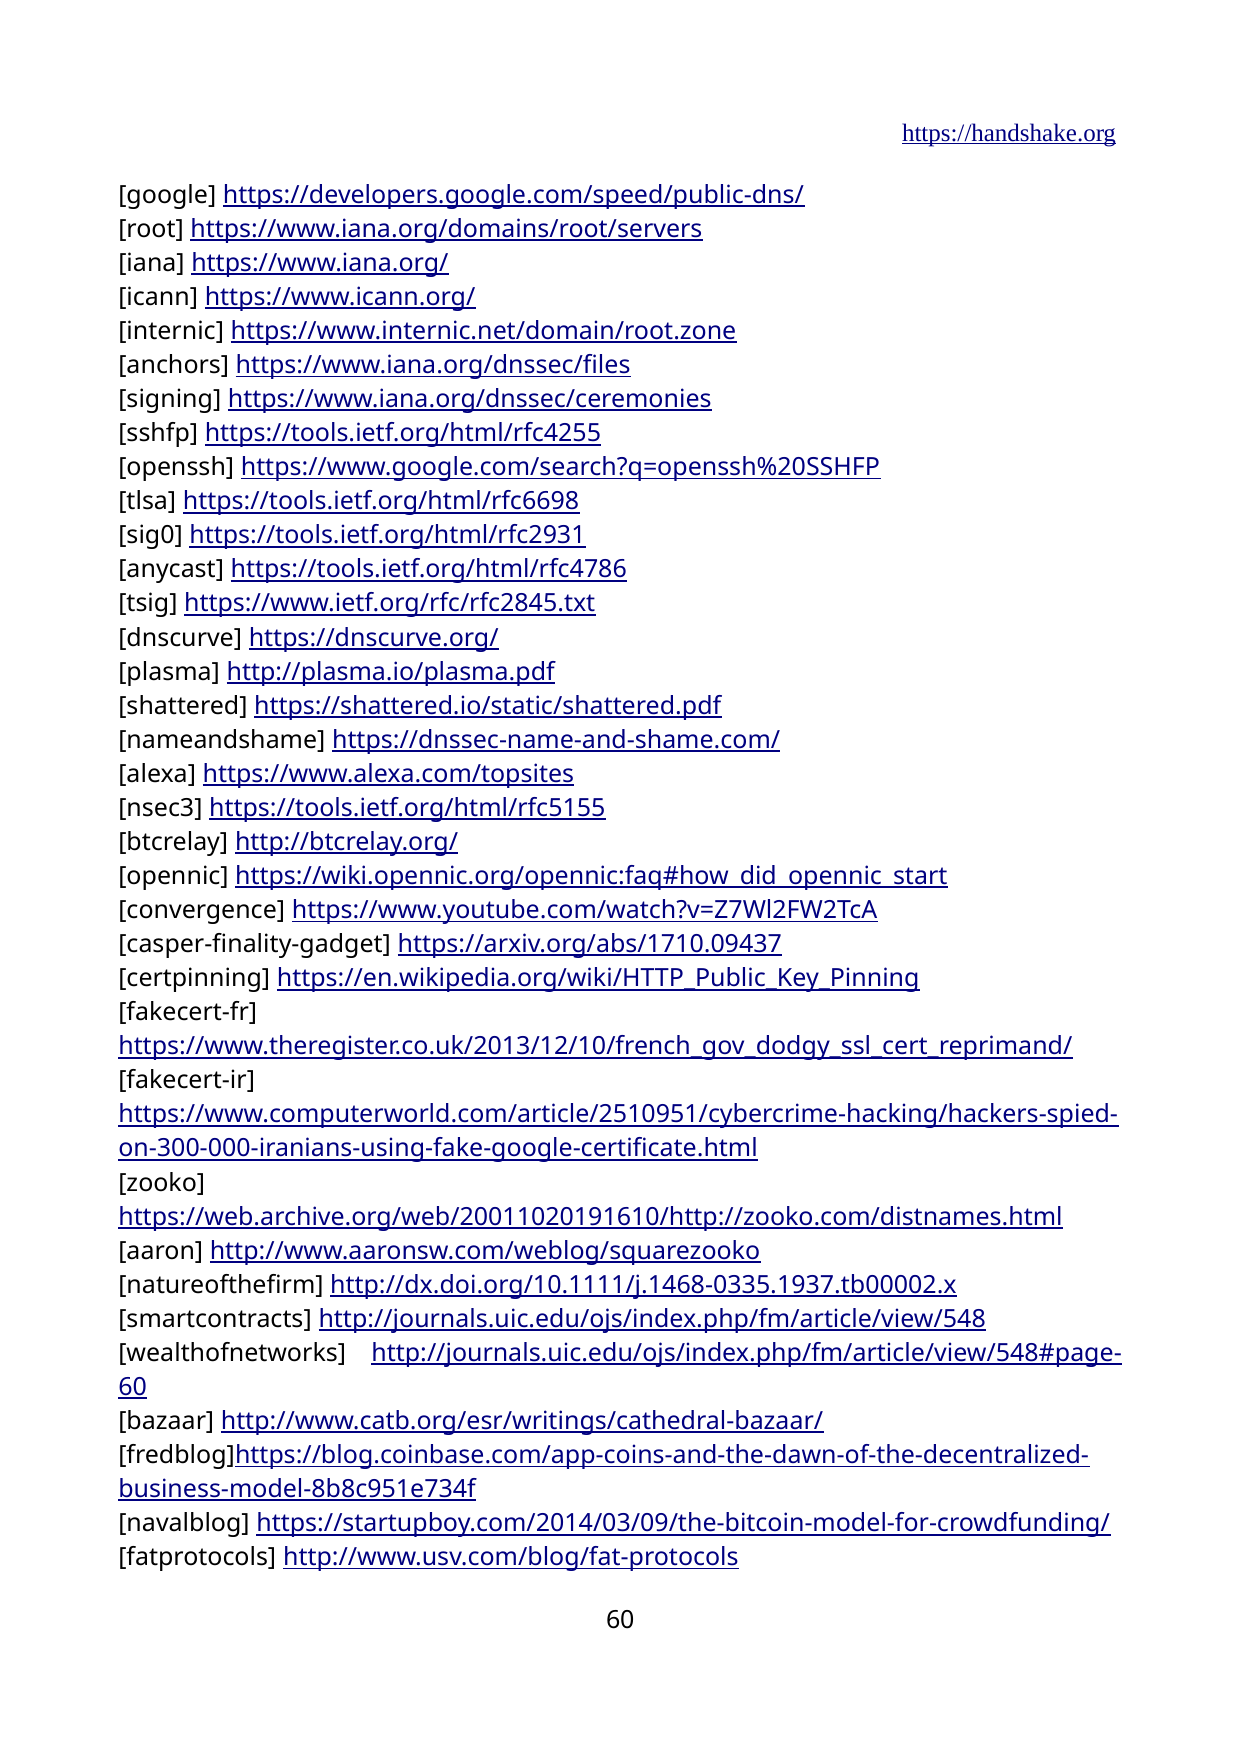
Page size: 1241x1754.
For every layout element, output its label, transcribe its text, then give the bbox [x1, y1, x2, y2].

text [natureofthefirm] http://dx.doi.org/10.1111/j.1468-0335.1937.tb00002.x [118, 1266, 1122, 1300]
text [icann] https://www.icann.org/ [118, 278, 1122, 313]
text [sig0] https://tools.ietf.org/html/rfc2931 [118, 517, 1122, 551]
text [convergence] https://www.youtube.com/watch?v=Z7Wl2FW2TcA [118, 892, 1122, 926]
text [sshfp] https://tools.ietf.org/html/rfc4255 [118, 415, 1122, 449]
text [iana] https://www.iana.org/ [118, 244, 1122, 278]
text [zooko] https://web.archive.org/web/20011020191610/http://zooko.com/distnames.html [118, 1164, 1122, 1232]
text [certpinning] https://en.wikipedia.org/wiki/HTTP_Public_Key_Pinning [118, 960, 1122, 994]
text [fredblog]https://blog.coinbase.com/app-coins-and-the-dawn-of-the-decentralized-business-model-8b8c951e734f [118, 1437, 1122, 1505]
text [shattered] https://shattered.io/static/shattered.pdf [118, 687, 1122, 721]
text [fakecert-ir] https://www.computerworld.com/article/2510951/cybercrime-hacking/hackers-spied-on-300-000-iranians-using-fake-google-certificate.html [118, 1062, 1122, 1164]
text [tlsa] https://tools.ietf.org/html/rfc6698 [118, 483, 1122, 517]
text [tsig] https://www.ietf.org/rfc/rfc2845.txt [118, 585, 1122, 619]
text [plasma] http://plasma.io/plasma.pdf [118, 653, 1122, 687]
text [casper-finality-gadget] https://arxiv.org/abs/1710.09437 [118, 926, 1122, 960]
text [fakecert-fr] https://www.theregister.co.uk/2013/12/10/french_gov_dodgy_ssl_cert_reprimand/ [118, 994, 1122, 1062]
text [alexa] https://www.alexa.com/topsites [118, 755, 1122, 789]
text [root] https://www.iana.org/domains/root/servers [118, 210, 1122, 244]
text [fatprotocols] http://www.usv.com/blog/fat-protocols [118, 1539, 1122, 1573]
text [opennic] https://wiki.opennic.org/opennic:faq#how_did_opennic_start [118, 858, 1122, 892]
text [internic] https://www.internic.net/domain/root.zone [118, 313, 1122, 347]
text [smartcontracts] http://journals.uic.edu/ojs/index.php/fm/article/view/548 [118, 1300, 1122, 1334]
text [navalblog] https://startupboy.com/2014/03/09/the-bitcoin-model-for-crowdfunding/ [118, 1505, 1122, 1539]
text [nsec3] https://tools.ietf.org/html/rfc5155 [118, 789, 1122, 823]
text [anchors] https://www.iana.org/dnssec/files [118, 347, 1122, 381]
text [signing] https://www.iana.org/dnssec/ceremonies [118, 381, 1122, 415]
text [bazaar] http://www.catb.org/esr/writings/cathedral-bazaar/ [118, 1403, 1122, 1437]
text [openssh] https://www.google.com/search?q=openssh%20SSHFP [118, 449, 1122, 483]
text [anycast] https://tools.ietf.org/html/rfc4786 [118, 551, 1122, 585]
text [dnscurve] https://dnscurve.org/ [118, 619, 1122, 653]
text [btcrelay] http://btcrelay.org/ [118, 823, 1122, 858]
text [wealthofnetworks] http://journals.uic.edu/ojs/index.php/fm/article/view/548#page-60 [118, 1334, 1122, 1403]
text [google] https://developers.google.com/speed/public-dns/ [118, 176, 1122, 210]
text [aaron] http://www.aaronsw.com/weblog/squarezooko [118, 1232, 1122, 1266]
text [nameandshame] https://dnssec-name-and-shame.com/ [118, 721, 1122, 755]
